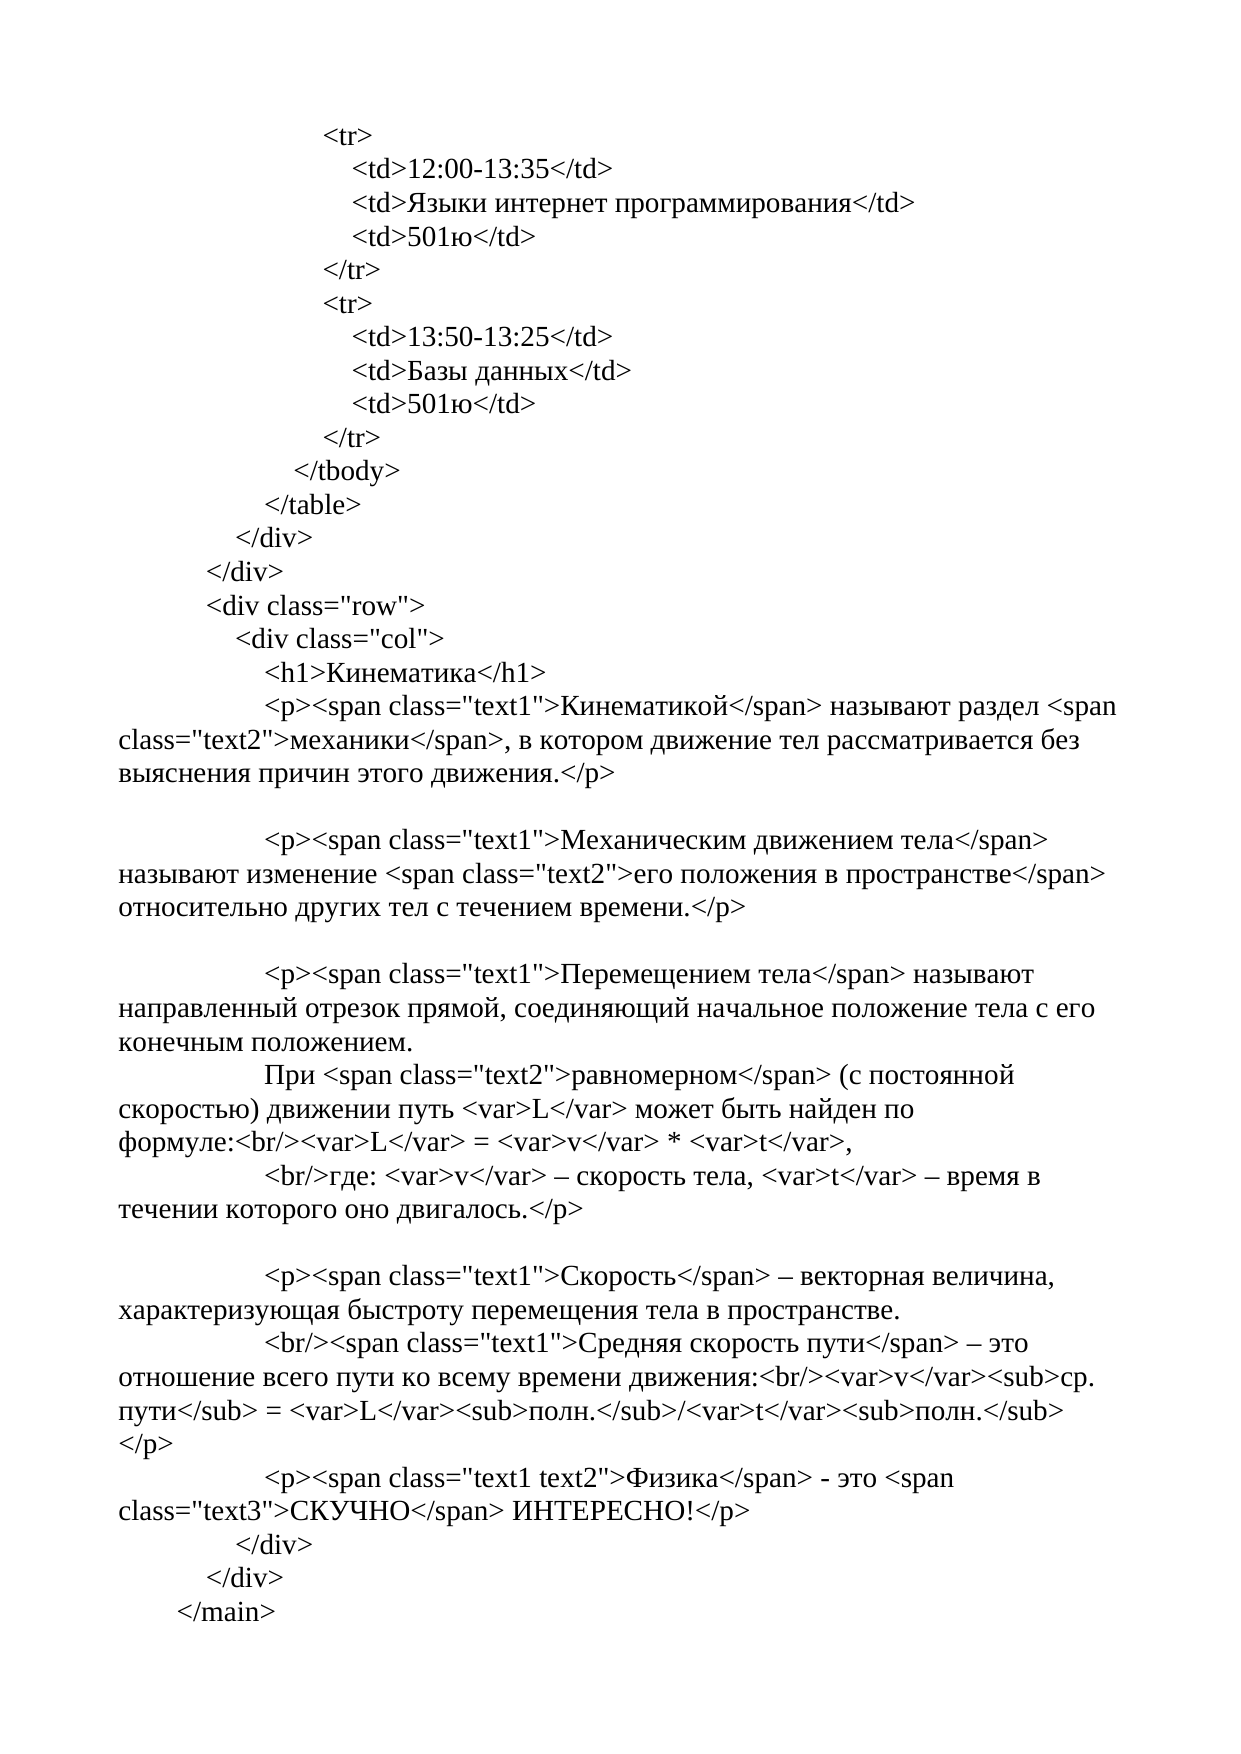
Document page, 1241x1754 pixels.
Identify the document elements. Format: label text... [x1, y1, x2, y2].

text <p><span class="text1">Скорость</span> – векторная величина, характеризующая быстроту перемещения тела в пространстве. [118, 1258, 1122, 1326]
text </div> [118, 554, 1122, 588]
text <td>12:00-13:35</td> [118, 152, 1122, 185]
text <td>501ю</td> [118, 219, 1122, 252]
text <div class="col"> [118, 621, 1122, 655]
text <td>Языки интернет программирования</td> [118, 185, 1122, 219]
text <tr> [118, 118, 1122, 152]
text При <span class="text2">равномерном</span> (с постоянной скоростью) движении путь <var>L</var> может быть найден по формуле:<br/><var>L</var> = <var>v</var> * <var>t</var>, [118, 1057, 1122, 1158]
text </div> [118, 521, 1122, 554]
text </tr> [118, 252, 1122, 286]
text </table> [118, 487, 1122, 521]
text <td>Базы данных</td> [118, 353, 1122, 386]
text </tr> [118, 420, 1122, 453]
text <p><span class="text1 text2">Физика</span> - это <span class="text3">СКУЧНО</span> ИНТЕРЕСНО!</p> [118, 1460, 1122, 1527]
text <p><span class="text1">Кинематикой</span> называют раздел <span class="text2">механики</span>, в котором движение тел рассматривается без выяснения причин этого движения.</p> [118, 688, 1122, 789]
text <br/>где: <var>v</var> – скорость тела, <var>t</var> – время в течении которого оно двигалось.</p> [118, 1158, 1122, 1225]
text <h1>Кинематика</h1> [118, 655, 1122, 688]
text </div> [118, 1527, 1122, 1560]
text <p><span class="text1">Механическим движением тела</span> называют изменение <span class="text2">его положения в пространстве</span> относительно других тел с течением времени.</p> [118, 822, 1122, 923]
text <br/><span class="text1">Средняя скорость пути</span> – это отношение всего пути ко всему времени движения:<br/><var>v</var><sub>ср. пути</sub> = <var>L</var><sub>полн.</sub>/<var>t</var><sub>полн.</sub> </p> [118, 1326, 1122, 1460]
text </div> [118, 1560, 1122, 1594]
text </tbody> [118, 453, 1122, 487]
text <td>13:50-13:25</td> [118, 319, 1122, 353]
text </main> [118, 1594, 1122, 1627]
text <tr> [118, 286, 1122, 319]
text <p><span class="text1">Перемещением тела</span> называют направленный отрезок прямой, соединяющий начальное положение тела с его конечным положением. [118, 957, 1122, 1057]
text <div class="row"> [118, 588, 1122, 621]
text <td>501ю</td> [118, 386, 1122, 420]
